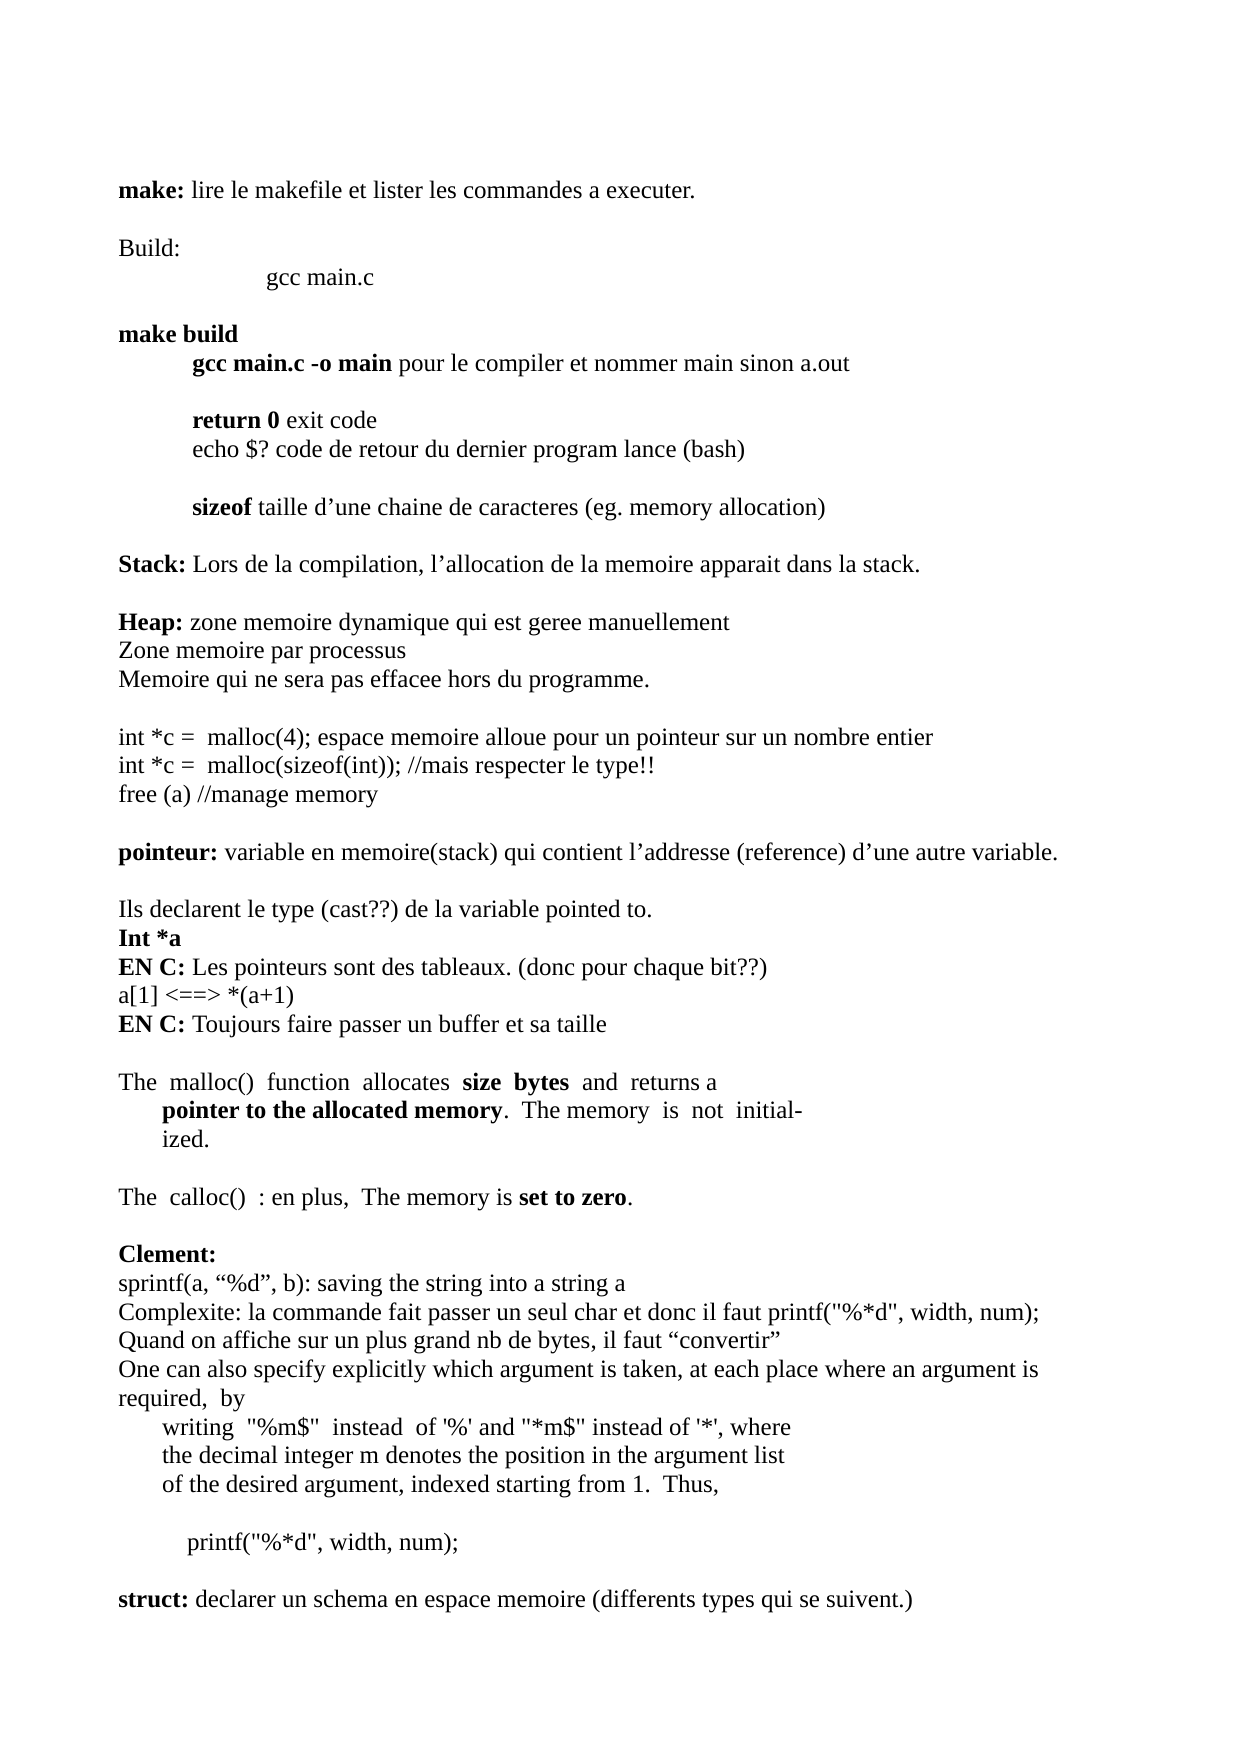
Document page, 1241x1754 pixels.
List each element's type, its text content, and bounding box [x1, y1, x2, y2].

text printf("%*d", width, num); [118, 1527, 1122, 1556]
text EN C: Les pointeurs sont des tableaux. (donc pour chaque bit??) [118, 952, 1122, 981]
text The malloc() function allocates size bytes and returns a [118, 1067, 1122, 1096]
text make: lire le makefile et lister les commandes a executer. [118, 176, 1122, 204]
text sprintf(a, “%d”, b): saving the string into a string a [118, 1268, 1122, 1297]
text a[1] <==> *(a+1) [118, 981, 1122, 1009]
text Stack: Lors de la compilation, l’allocation de la memoire apparait dans la stack. [118, 549, 1122, 578]
text Zone memoire par processus [118, 636, 1122, 664]
text gcc main.c [118, 262, 1122, 291]
text return 0 exit code [118, 406, 1122, 434]
text free (a) //manage memory [118, 779, 1122, 808]
text struct: declarer un schema en espace memoire (differents types qui se suivent.) [118, 1584, 1122, 1613]
text One can also specify explicitly which argument is taken, at each place where an argument is required, by [118, 1354, 1122, 1412]
text pointer to the allocated memory. The memory is not initial‐ [118, 1096, 1122, 1124]
text Clement: [118, 1239, 1122, 1268]
text int *c = malloc(sizeof(int)); //mais respecter le type!! [118, 751, 1122, 779]
text int *c = malloc(4); espace memoire alloue pour un pointeur sur un nombre entier [118, 722, 1122, 751]
text the decimal integer m denotes the position in the argument list [118, 1441, 1122, 1469]
text Complexite: la commande fait passer un seul char et donc il faut printf("%*d", width, num); [118, 1297, 1122, 1326]
text ized. [118, 1124, 1122, 1153]
text Memoire qui ne sera pas effacee hors du programme. [118, 664, 1122, 693]
text Heap: zone memoire dynamique qui est geree manuellement [118, 607, 1122, 636]
text The calloc() : en plus, The memory is set to zero. [118, 1182, 1122, 1211]
text Quand on affiche sur un plus grand nb de bytes, il faut “convertir” [118, 1326, 1122, 1354]
text gcc main.c -o main pour le compiler et nommer main sinon a.out [118, 348, 1122, 377]
text Int *a [118, 923, 1122, 952]
text echo $? code de retour du dernier program lance (bash) [118, 434, 1122, 463]
text Ils declarent le type (cast??) de la variable pointed to. [118, 894, 1122, 923]
text EN C: Toujours faire passer un buffer et sa taille [118, 1009, 1122, 1038]
text Build: [118, 233, 1122, 262]
text pointeur: variable en memoire(stack) qui contient l’addresse (reference) d’une autre variable. [118, 837, 1122, 866]
text writing "%m$" instead of '%' and "*m$" instead of '*', where [118, 1412, 1122, 1441]
text of the desired argument, indexed starting from 1. Thus, [118, 1469, 1122, 1498]
text sizeof taille d’une chaine de caracteres (eg. memory allocation) [118, 492, 1122, 521]
text make build [118, 319, 1122, 348]
